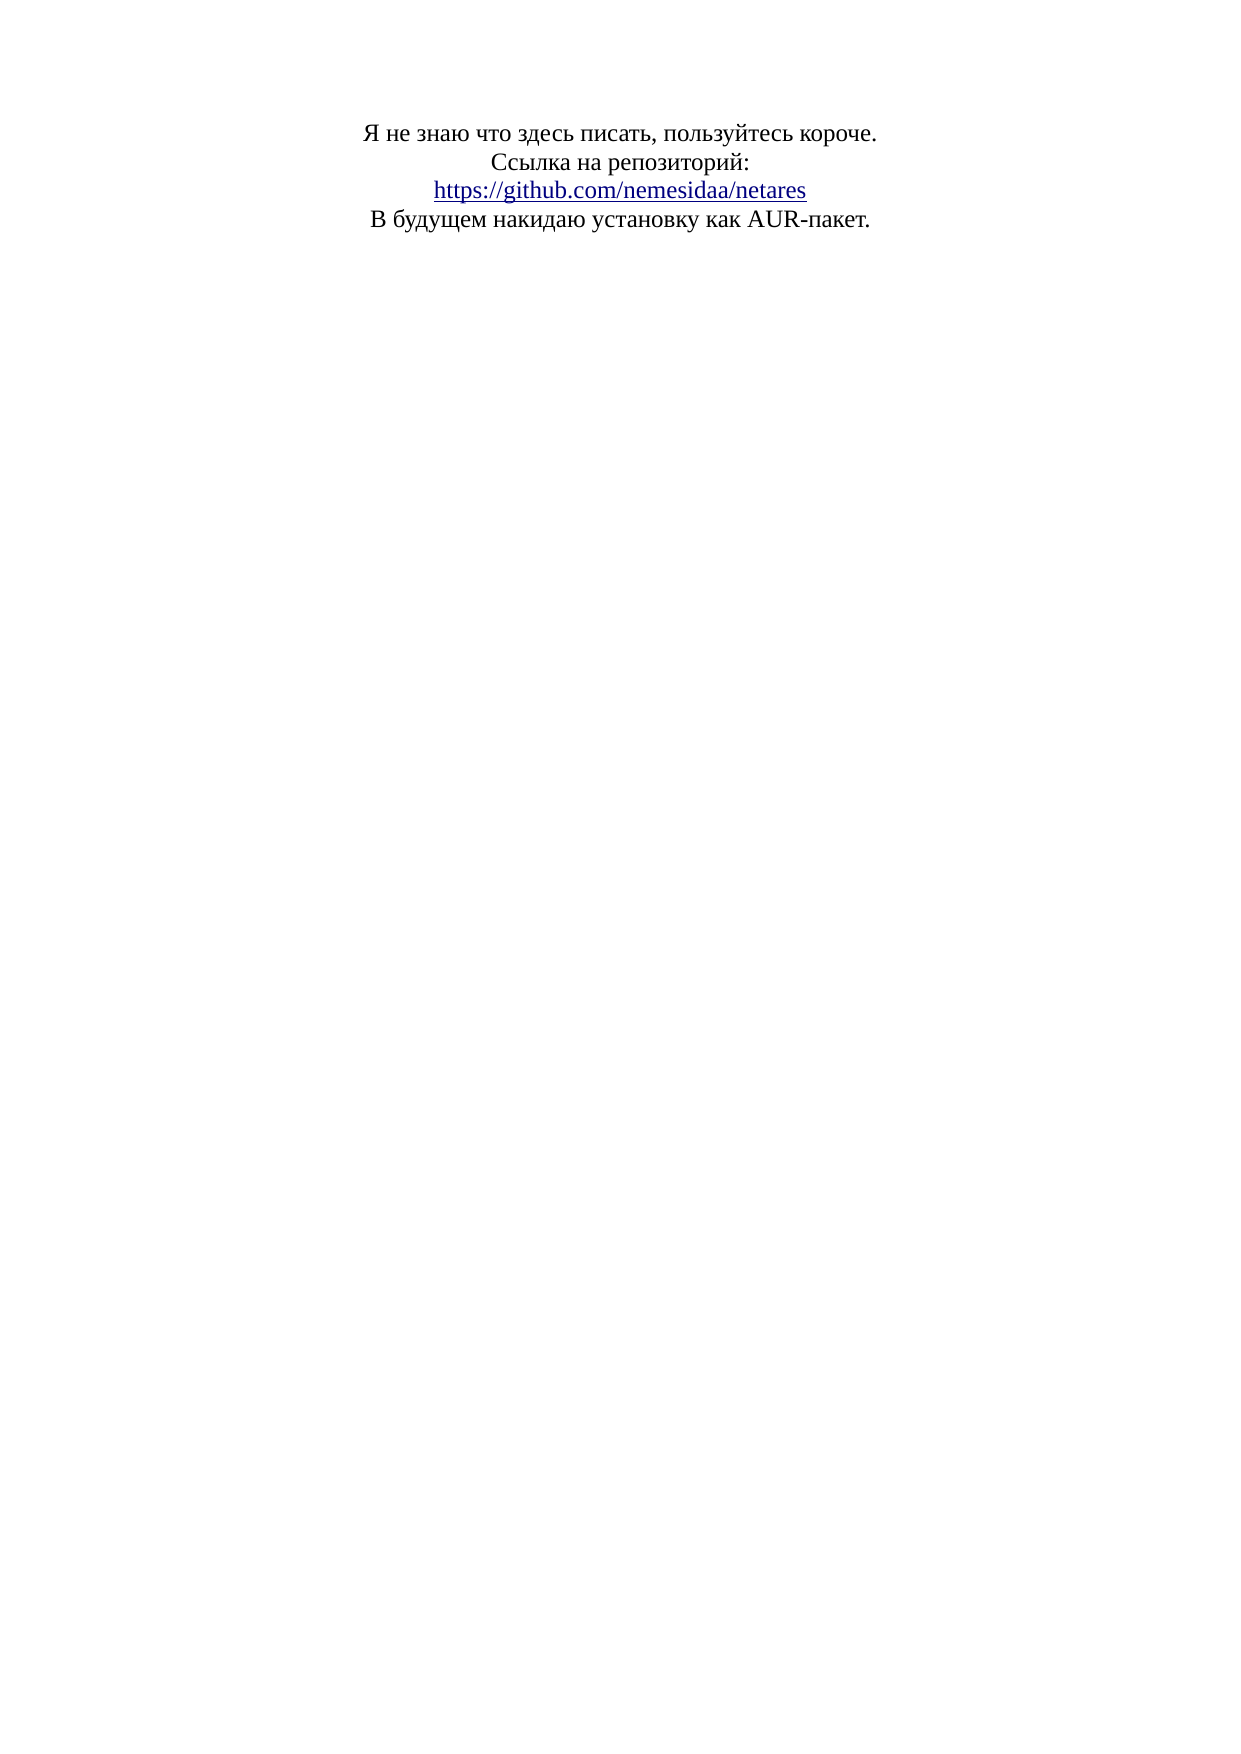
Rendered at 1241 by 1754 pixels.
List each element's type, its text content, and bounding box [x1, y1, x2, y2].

text https://github.com/nemesidaa/netares [118, 176, 1122, 204]
text В будущем накидаю установку как AUR-пакет. [118, 204, 1122, 233]
text Я не знаю что здесь писать, пользуйтесь короче. Ссылка на репозиторий: [118, 118, 1122, 176]
